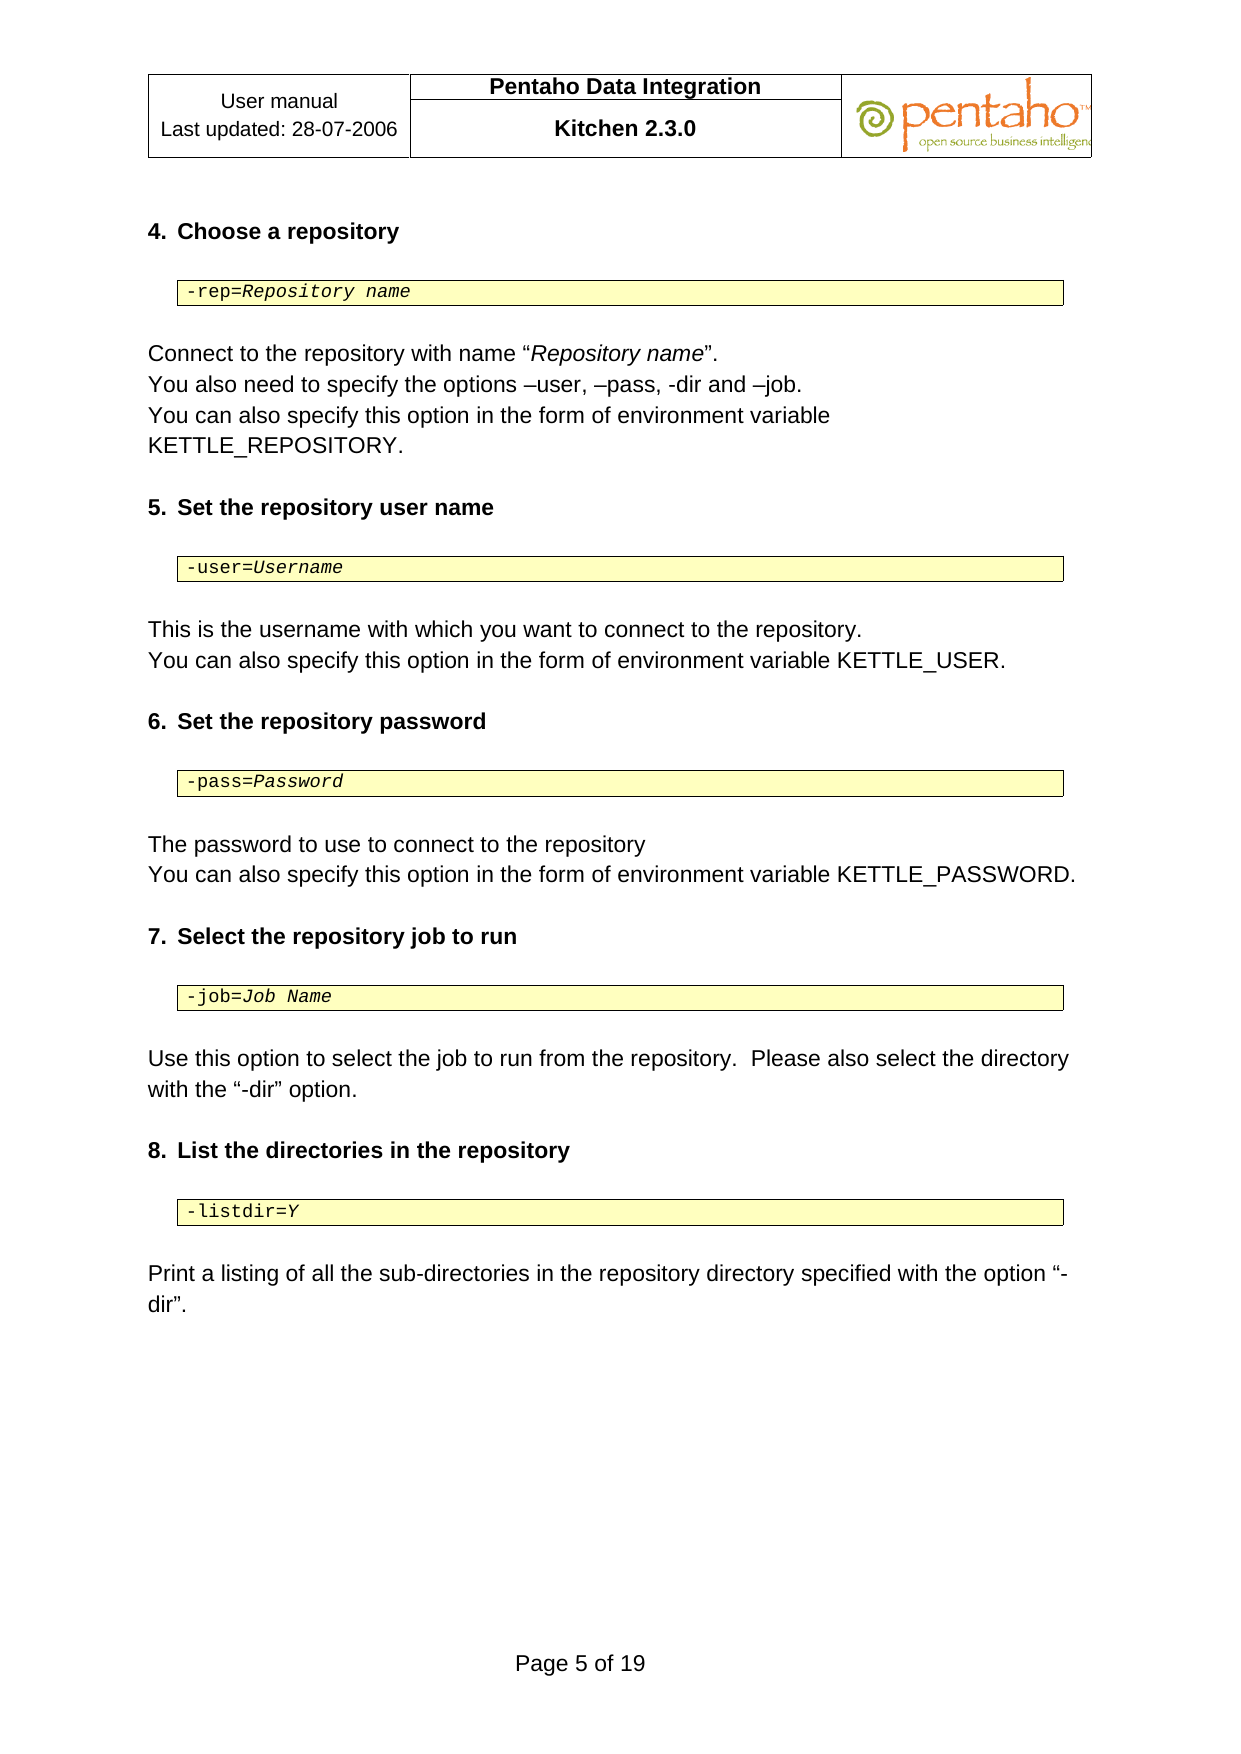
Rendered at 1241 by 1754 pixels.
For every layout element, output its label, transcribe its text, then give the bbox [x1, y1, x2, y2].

list Choose a repository [148, 218, 1092, 244]
text -user=Username [178, 557, 1063, 581]
text -listdir=Y [178, 1200, 1063, 1225]
text This is the username with which you want to connect to the repository. [148, 617, 1092, 642]
text You can also specify this option in the form of environment variable KETTLE_PASSWORD. [148, 862, 1092, 888]
text -job=Job Name [178, 986, 1063, 1010]
list List the directories in the repository [148, 1138, 1092, 1163]
list Select the repository job to run [148, 923, 1092, 949]
text Use this option to select the job to run from the repository. Please also select the directory with the “-dir” option. [148, 1046, 1092, 1102]
text Connect to the repository with name “Repository name”. [148, 341, 1092, 367]
text -pass=Password [178, 771, 1063, 796]
text You can also specify this option in the form of environment variable KETTLE_USER. [148, 648, 1092, 673]
list Set the repository password [148, 709, 1092, 734]
list Set the repository user name [148, 494, 1092, 520]
text You can also specify this option in the form of environment variable KETTLE_REPOSITORY. [148, 402, 1092, 458]
text Print a listing of all the sub-directories in the repository directory specified with the option “-dir”. [148, 1261, 1092, 1317]
text -rep=Repository name [178, 281, 1063, 305]
text You also need to specify the options –user, –pass, -dir and –job. [148, 372, 1092, 397]
text The password to use to connect to the repository [148, 832, 1092, 857]
